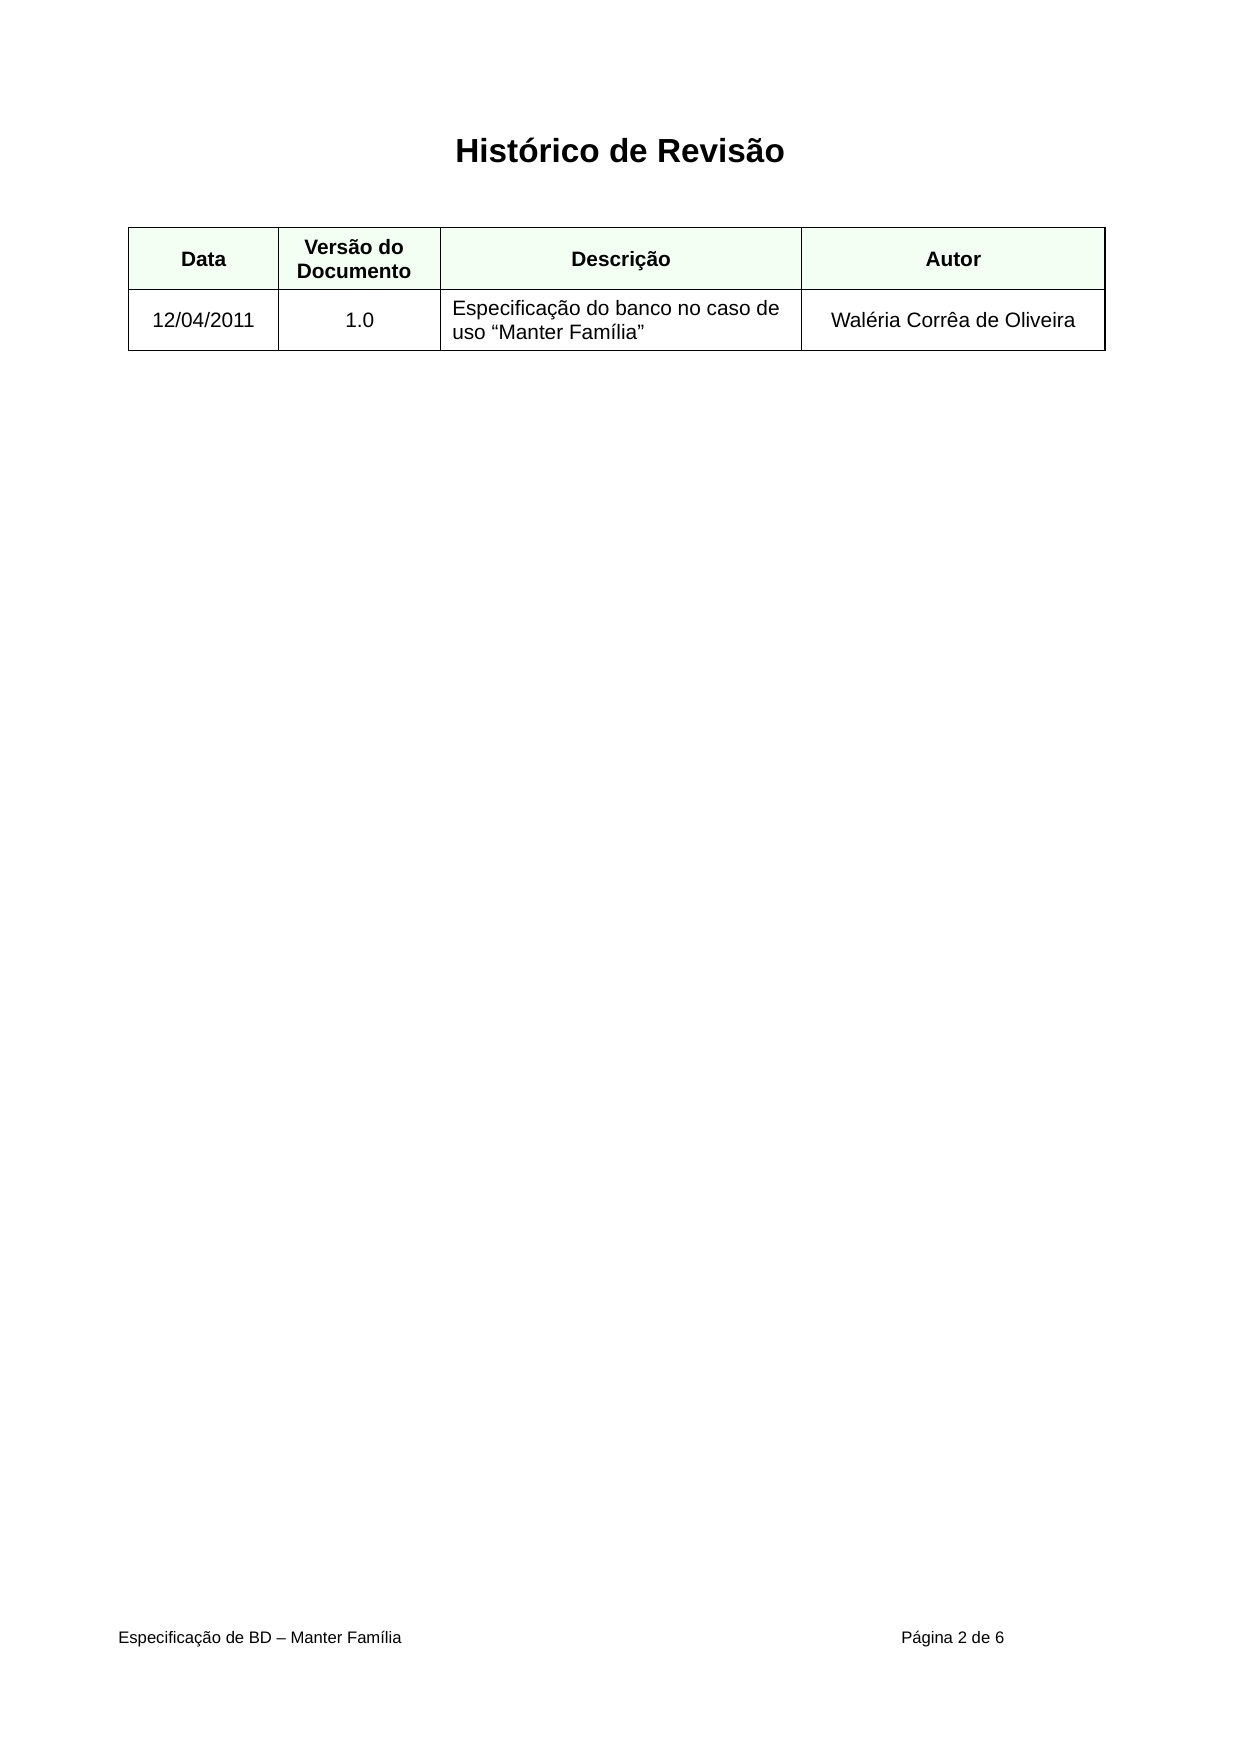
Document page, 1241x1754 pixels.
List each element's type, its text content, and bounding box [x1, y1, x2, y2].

table_header Data [129, 228, 278, 289]
table_cell 1.0 [279, 290, 440, 350]
table_header Versão do Documento [279, 228, 440, 289]
table_cell Especificação do banco no caso de uso “Manter Família” [441, 290, 801, 350]
table_header Descrição [441, 228, 801, 289]
text Histórico de Revisão [118, 131, 1122, 170]
table_cell Waléria Corrêa de Oliveira [802, 290, 1104, 350]
table_cell 12/04/2011 [129, 290, 278, 350]
table_header Autor [802, 228, 1104, 289]
